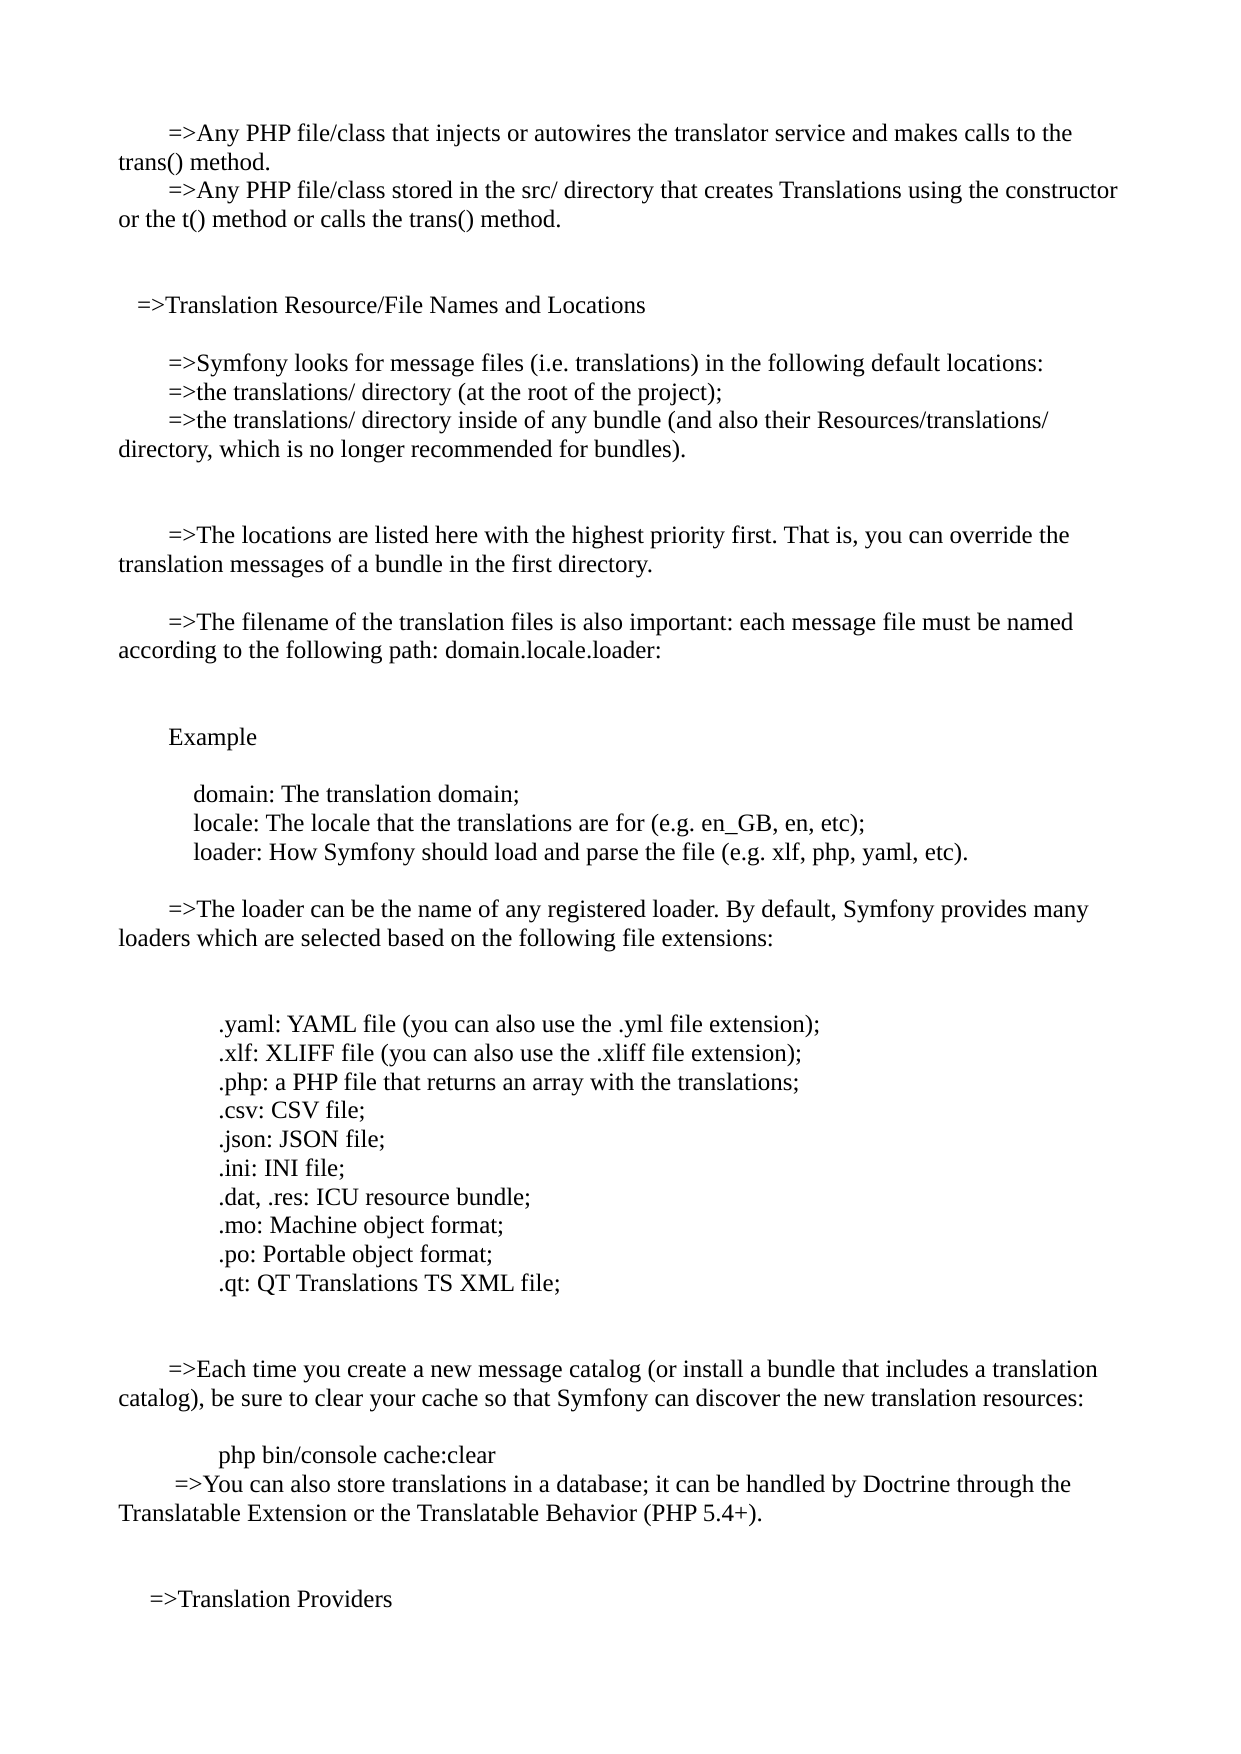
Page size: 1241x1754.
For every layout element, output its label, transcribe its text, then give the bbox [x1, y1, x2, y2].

text .php: a PHP file that returns an array with the translations; [118, 1067, 1122, 1096]
text Example [118, 722, 1122, 751]
text .po: Portable object format; [118, 1239, 1122, 1268]
text .csv: CSV file; [118, 1096, 1122, 1124]
text =>Translation Resource/File Names and Locations [118, 291, 1122, 319]
text .mo: Machine object format; [118, 1211, 1122, 1239]
text =>the translations/ directory (at the root of the project); [118, 377, 1122, 406]
text =>The filename of the translation files is also important: each message file must be named according to the following path: domain.locale.loader: [118, 607, 1122, 664]
text =>Any PHP file/class that injects or autowires the translator service and makes calls to the trans() method. [118, 118, 1122, 176]
text .ini: INI file; [118, 1153, 1122, 1182]
text .qt: QT Translations TS XML file; [118, 1268, 1122, 1297]
text =>the translations/ directory inside of any bundle (and also their Resources/translations/ directory, which is no longer recommended for bundles). [118, 406, 1122, 463]
text php bin/console cache:clear [118, 1441, 1122, 1469]
text =>The locations are listed here with the highest priority first. That is, you can override the translation messages of a bundle in the first directory. [118, 521, 1122, 578]
text =>The loader can be the name of any registered loader. By default, Symfony provides many loaders which are selected based on the following file extensions: [118, 894, 1122, 952]
text locale: The locale that the translations are for (e.g. en_GB, en, etc); [118, 808, 1122, 837]
text .xlf: XLIFF file (you can also use the .xliff file extension); [118, 1038, 1122, 1067]
text .json: JSON file; [118, 1124, 1122, 1153]
text =>Symfony looks for message files (i.e. translations) in the following default locations: [118, 348, 1122, 377]
text .dat, .res: ICU resource bundle; [118, 1182, 1122, 1211]
text =>Translation Providers [118, 1584, 1122, 1613]
text =>Any PHP file/class stored in the src/ directory that creates Translations using the constructor or the t() method or calls the trans() method. [118, 176, 1122, 233]
text =>You can also store translations in a database; it can be handled by Doctrine through the Translatable Extension or the Translatable Behavior (PHP 5.4+). [118, 1469, 1122, 1527]
text loader: How Symfony should load and parse the file (e.g. xlf, php, yaml, etc). [118, 837, 1122, 866]
text .yaml: YAML file (you can also use the .yml file extension); [118, 1009, 1122, 1038]
text =>Each time you create a new message catalog (or install a bundle that includes a translation catalog), be sure to clear your cache so that Symfony can discover the new translation resources: [118, 1354, 1122, 1412]
text domain: The translation domain; [118, 779, 1122, 808]
